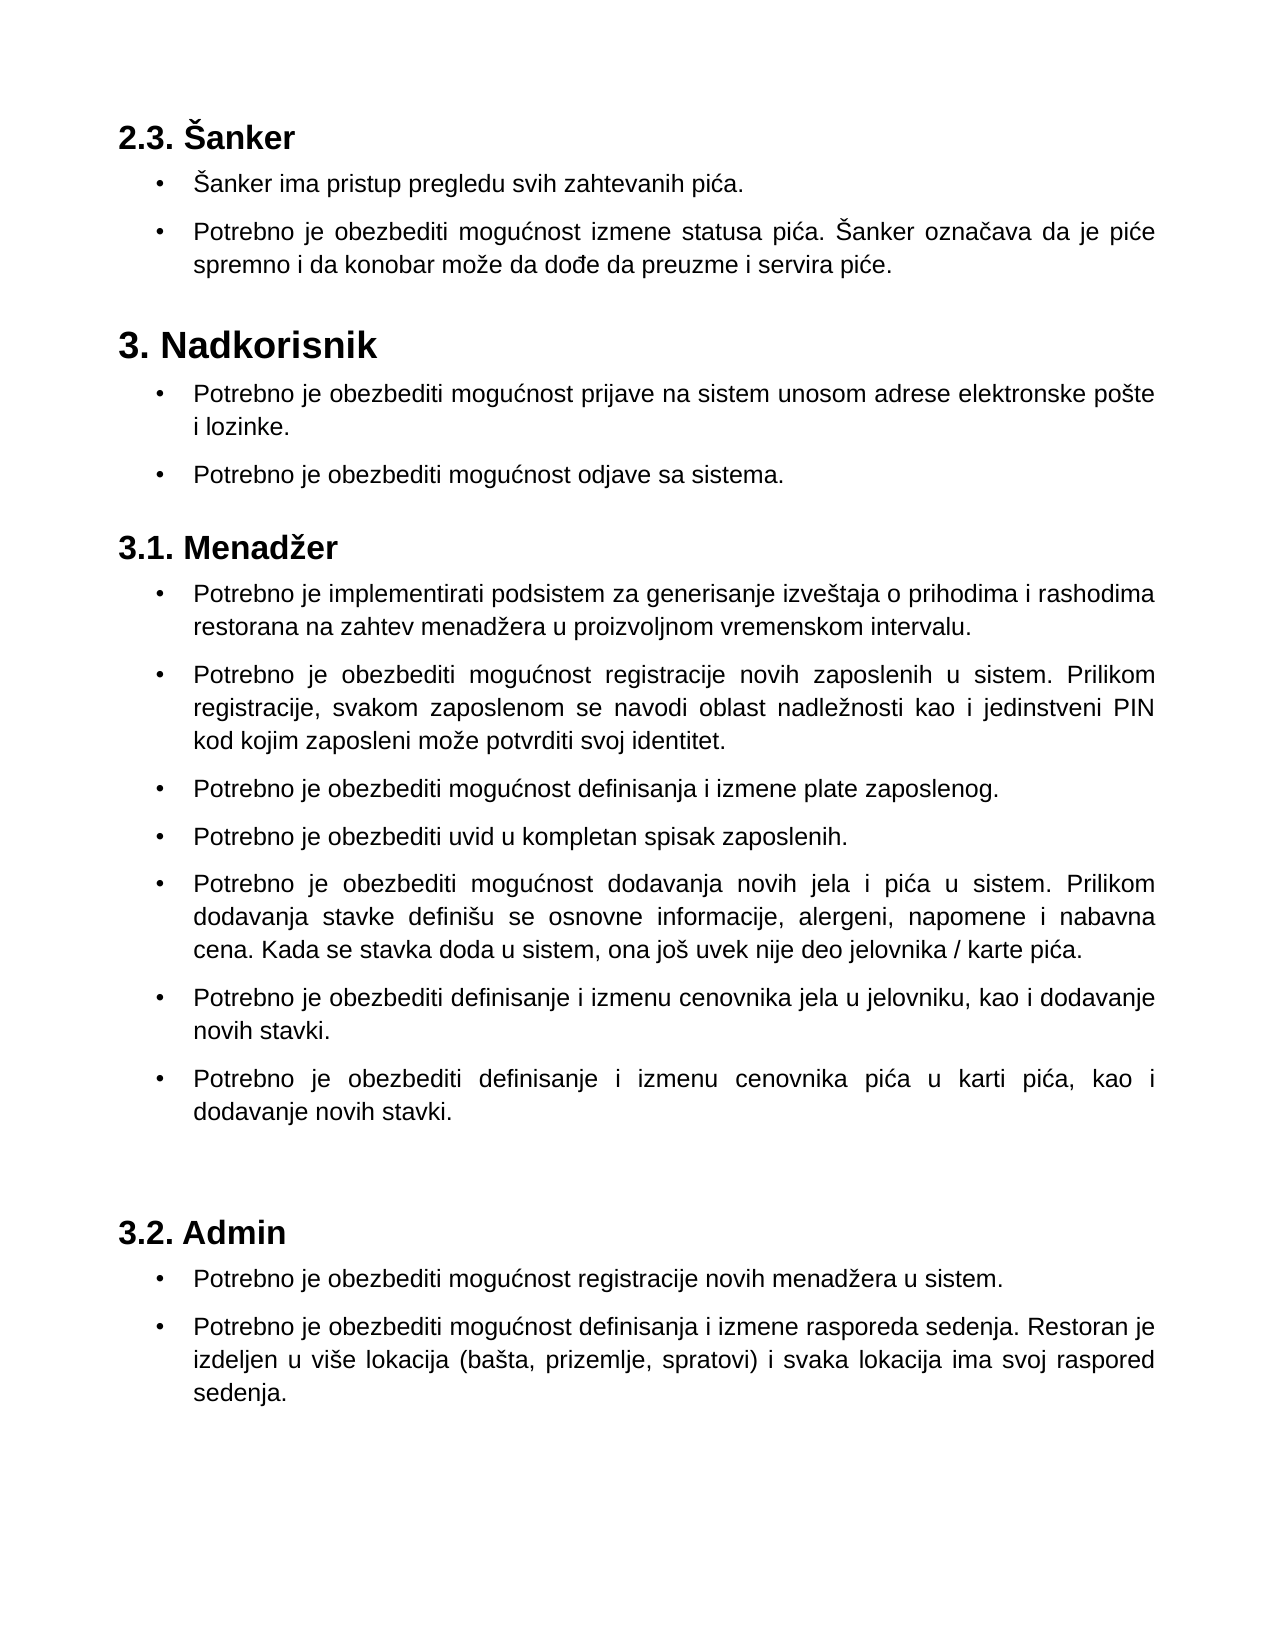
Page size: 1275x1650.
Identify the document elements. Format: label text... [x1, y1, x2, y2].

subtitle 3.2. Admin [118, 1213, 1157, 1251]
list Potrebno je obezbediti mogućnost registracije novih menadžera u sistem. [156, 1264, 1157, 1293]
list Potrebno je obezbediti mogućnost definisanja i izmene plate zaposlenog. [156, 774, 1157, 803]
list Potrebno je obezbediti definisanje i izmenu cenovnika jela u jelovniku, kao i dodavanje novih stavki. [156, 983, 1157, 1045]
list Potrebno je obezbediti mogućnost odjave sa sistema. [156, 459, 1157, 488]
list Potrebno je obezbediti mogućnost registracije novih zaposlenih u sistem. Prilikom registracije, svakom zaposlenom se navodi oblast nadležnosti kao i jedinstveni PIN kod kojim zaposleni može potvrditi svoj identitet. [156, 660, 1157, 755]
subtitle 3.1. Menadžer [118, 528, 1157, 567]
list Potrebno je obezbediti mogućnost dodavanja novih jela i pića u sistem. Prilikom dodavanja stavke definišu se osnovne informacije, alergeni, napomene i nabavna cena. Kada se stavka doda u sistem, ona još uvek nije deo jelovnika / karte pića. [156, 869, 1157, 964]
list Potrebno je obezbediti uvid u kompletan spisak zaposlenih. [156, 821, 1157, 850]
list Potrebno je obezbediti mogućnost definisanja i izmene rasporeda sedenja. Restoran je izdeljen u više lokacija (bašta, prizemlje, spratovi) i svaka lokacija ima svoj raspored sedenja. [156, 1312, 1157, 1407]
subtitle 2.3. Šanker [118, 118, 1157, 157]
list Šanker ima pristup pregledu svih zahtevanih pića. [156, 169, 1157, 198]
subtitle 3. Nadkorisnik [118, 323, 1157, 366]
list Potrebno je obezbediti definisanje i izmenu cenovnika pića u karti pića, kao i dodavanje novih stavki. [156, 1064, 1157, 1126]
list Potrebno je implementirati podsistem za generisanje izveštaja o prihodima i rashodima restorana na zahtev menadžera u proizvoljnom vremenskom intervalu. [156, 579, 1157, 641]
list Potrebno je obezbediti mogućnost prijave na sistem unosom adrese elektronske pošte i lozinke. [156, 379, 1157, 441]
list Potrebno je obezbediti mogućnost izmene statusa pića. Šanker označava da je piće spremno i da konobar može da dođe da preuzme i servira piće. [156, 217, 1157, 279]
